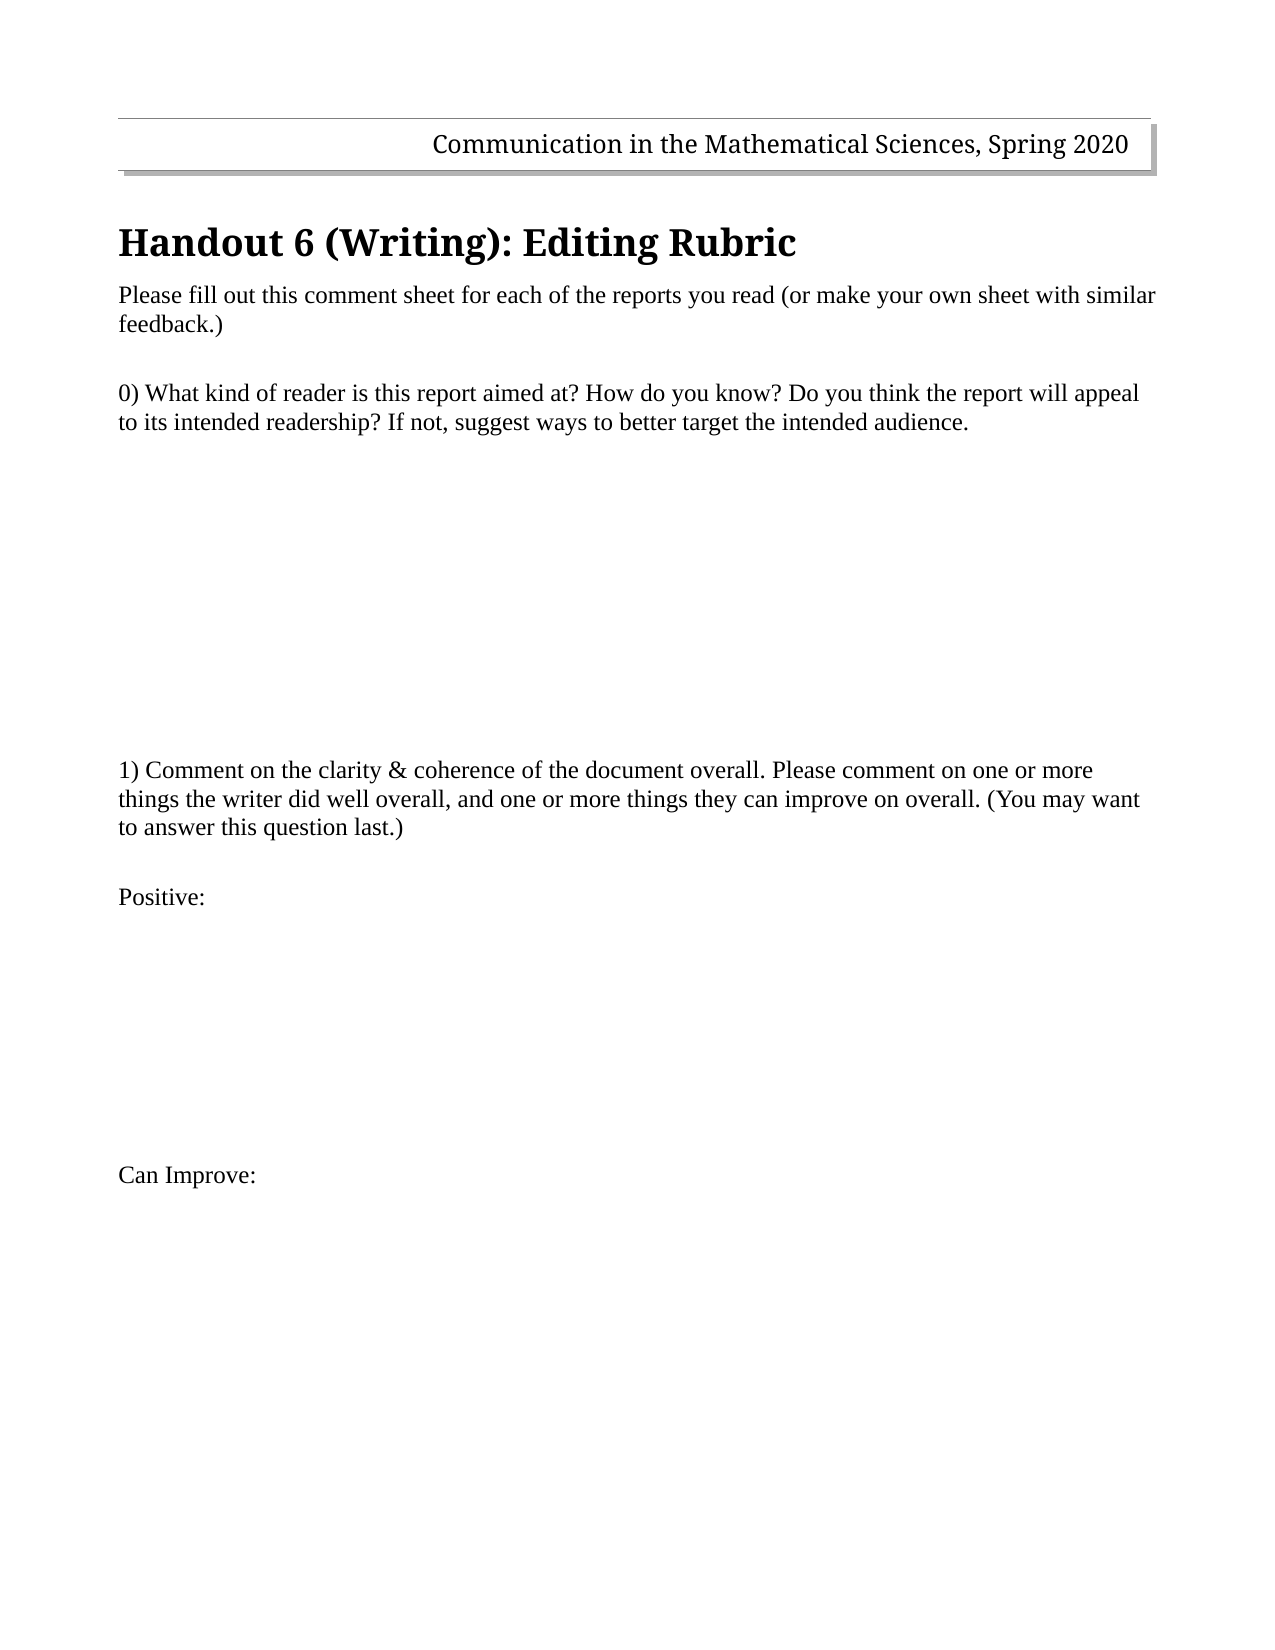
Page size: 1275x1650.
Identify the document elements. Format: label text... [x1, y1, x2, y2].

text Can Improve: [118, 1160, 1157, 1189]
subtitle Handout 6 (Writing): Editing Rubric [118, 216, 1157, 267]
text Please fill out this comment sheet for each of the reports you read (or make your own sheet with similar feedback.) [118, 280, 1157, 337]
text 1) Comment on the clarity & coherence of the document overall. Please comment on one or more things the writer did well overall, and one or more things they can improve on overall. (You may want to answer this question last.) [118, 755, 1157, 841]
text 0) What kind of reader is this report aimed at? How do you know? Do you think the report will appeal to its intended readership? If not, suggest ways to better target the intended audience. [118, 378, 1157, 436]
text Positive: [118, 882, 1157, 911]
